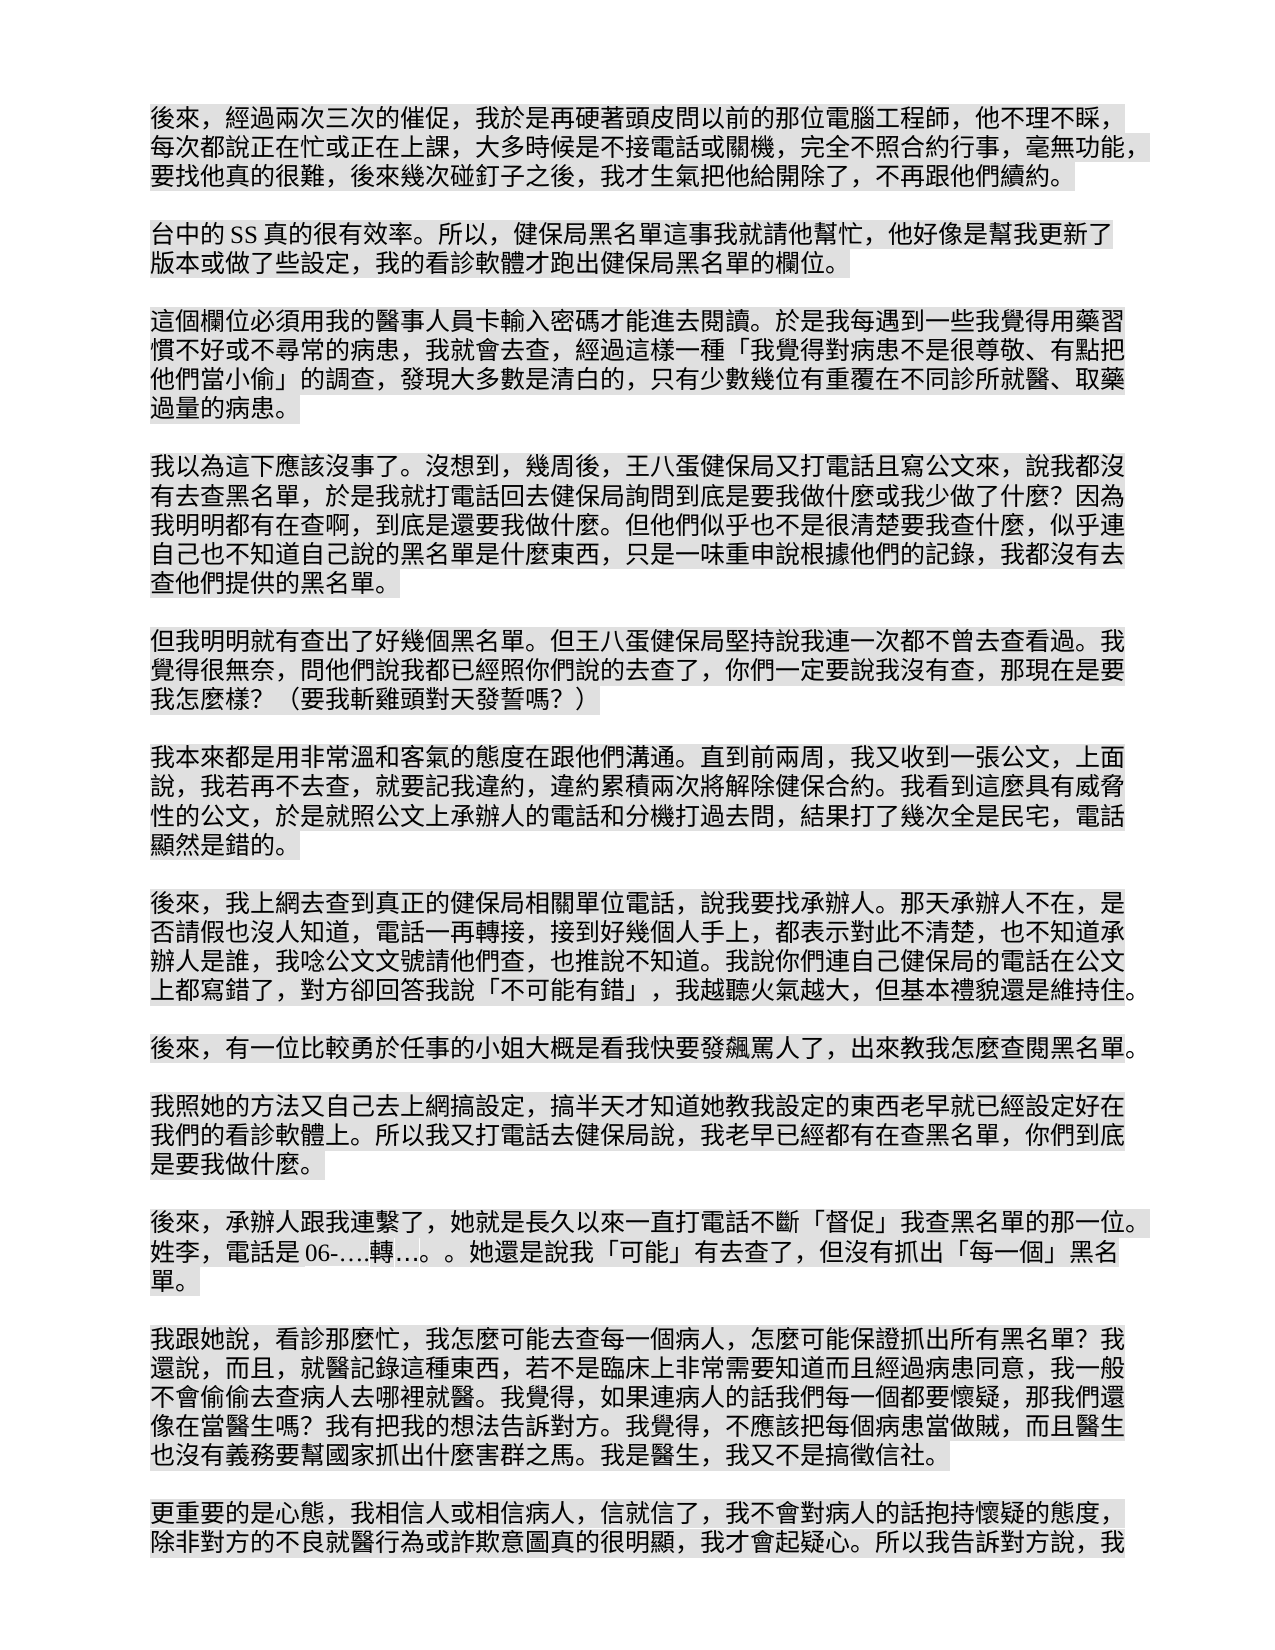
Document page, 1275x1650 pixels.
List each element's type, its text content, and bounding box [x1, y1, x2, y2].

text 這不能算是私事，事實上它理應攸關每個人的權益與尊嚴，不過寫起來很多細節有點冗長就是，懶得看的不妨直接看最後四段。 陳真 ========= XX， 有件事跟妳說一聲，也不知道妳或YY能不能幫上什麼忙，這其實也是我平常工作上的一大困擾。這事只是無數例子之一而已。 這事很長，簡單說就是大約幾個月前，健保局打電話要我去看一個健保局提供的病患黑名單，也就是拿藥過量或重覆就醫的病患。我不知道要去哪看，就問以前那位電腦工程師，但他總是告訴我說「不用管它」或說「不清楚」，或說叫我去看常誠看診軟體的某個欄位。我試著去看了，但沒看到什麼黑名單。 後來，健保局又來電話，說我都沒有去查黑名單。我說我去健保局網上查了，但實在不知道到底是要我查什麼。 後來，經過兩次三次的催促，我於是再硬著頭皮問以前的那位電腦工程師，他不理不睬，每次都說正在忙或正在上課，大多時候是不接電話或關機，完全不照合約行事，毫無功能，要找他真的很難，後來幾次碰釘子之後，我才生氣把他給開除了，不再跟他們續約。 台中的SS真的很有效率。所以，健保局黑名單這事我就請他幫忙，他好像是幫我更新了版本或做了些設定，我的看診軟體才跑出健保局黑名單的欄位。 這個欄位必須用我的醫事人員卡輸入密碼才能進去閱讀。於是我每遇到一些我覺得用藥習慣不好或不尋常的病患，我就會去查，經過這樣一種「我覺得對病患不是很尊敬、有點把他們當小偷」的調查，發現大多數是清白的，只有少數幾位有重覆在不同診所就醫、取藥過量的病患。 我以為這下應該沒事了。沒想到，幾周後，王八蛋健保局又打電話且寫公文來，說我都沒有去查黑名單，於是我就打電話回去健保局詢問到底是要我做什麼或我少做了什麼？因為我明明都有在查啊，到底是還要我做什麼。但他們似乎也不是很清楚要我查什麼，似乎連自己也不知道自己說的黑名單是什麼東西，只是一味重申說根據他們的記錄，我都沒有去查他們提供的黑名單。 但我明明就有查出了好幾個黑名單。但王八蛋健保局堅持說我連一次都不曾去查看過。我覺得很無奈，問他們說我都已經照你們說的去查了，你們一定要說我沒有查，那現在是要我怎麼樣？（要我斬雞頭對天發誓嗎？） 我本來都是用非常溫和客氣的態度在跟他們溝通。直到前兩周，我又收到一張公文，上面說，我若再不去查，就要記我違約，違約累積兩次將解除健保合約。我看到這麼具有威脅性的公文，於是就照公文上承辦人的電話和分機打過去問，結果打了幾次全是民宅，電話顯然是錯的。 後來，我上網去查到真正的健保局相關單位電話，說我要找承辦人。那天承辦人不在，是否請假也沒人知道，電話一再轉接，接到好幾個人手上，都表示對此不清楚，也不知道承辦人是誰，我唸公文文號請他們查，也推說不知道。我說你們連自己健保局的電話在公文上都寫錯了，對方卻回答我說「不可能有錯」，我越聽火氣越大，但基本禮貌還是維持住。 後來，有一位比較勇於任事的小姐大概是看我快要發飆罵人了，出來教我怎麼查閱黑名單。 我照她的方法又自己去上網搞設定，搞半天才知道她教我設定的東西老早就已經設定好在我們的看診軟體上。所以我又打電話去健保局說，我老早已經都有在查黑名單，你們到底是要我做什麼。 後來，承辦人跟我連繫了，她就是長久以來一直打電話不斷「督促」我查黑名單的那一位。姓李，電話是06-….轉…。。她還是說我「可能」有去查了，但沒有抓出「每一個」黑名單。 我跟她說，看診那麼忙，我怎麼可能去查每一個病人，怎麼可能保證抓出所有黑名單？我還說，而且，就醫記錄這種東西，若不是臨床上非常需要知道而且經過病患同意，我一般不會偷偷去查病人去哪裡就醫。我覺得，如果連病人的話我們每一個都要懷疑，那我們還像在當醫生嗎？我有把我的想法告訴對方。我覺得，不應該把每個病患當做賊，而且醫生也沒有義務要幫國家抓出什麼害群之馬。我是醫生，我又不是搞徵信社。 更重要的是心態，我相信人或相信病人，信就信了，我不會對病人的話抱持懷疑的態度，除非對方的不良就醫行為或詐欺意圖真的很明顯，我才會起疑心。所以我告訴對方說，我不會去查每個人，看診時也很難一邊看診一邊調查每一個病患，況且有些人你真的無法懷疑其真的生病的真實性。就好像YY若來讓我看病，難道我會懷疑她講的話？難道我應該偷偷去查一下看她有沒有變成黑名單或有沒有跑去看哪些科等等？ 但健保局依然堅持我必須「每一個」病人都查。對此我們沒有共識，不過這倒不礙事。因為前幾封公文上寫說麥擱來診所有10位黑名單，是我沒有查到的，所以我就跟健保局說，既然你們連我一共有幾個黑名單都知道，那何不直接把名單給我就好，我以後就特別注意這10個人，何必要我每位來看診的病患一個個都要查？ 但王八蛋健保局真的很奇怪，承辦人依然還是堅持說我應該自己去查，而且每一個害群之馬都要抓到，不能有漏網之魚。否則，否則就是像公文上所寫，將解除診所的健保合約。 不過，上個月最新一封威脅性的公文上這回倒是寫了一段話如下：「請配合於每月2日及17日更新及下載未以系統查詢關懷名單（即我所謂黑名單）之功能，本局將不再另行提供未查詢名單」。 從這段公文之「本局不再另行提供」，可以看出健保局「過去會提提供」黑名單，但我三番兩次跟她們要，她們卻都不給，堅持要我自己去查，而且每一個黑名單都要抓到才行，一個也不能漏掉。若不是公文撒謊，就是這些承辦人員撒謊，或是故意曲解健保局這些作法，故意把它講得好像我必須隨時戰戰兢兢去調查每個病人，若有遺漏一個也不行，否則就會受到解除健保合約或涉嫌販毒的刑法起訴之懲罰。 所以，在上個月底，收到這封公文後，我馬上打了電話去健保局，問她們如何「更新未以系統查詢關懷名單（即我所謂黑名單）之功能」，但電話轉了好幾圈就是沒有一個人知道這東西是什麼。我說，如果連你們都不知道這是什麼東西，那你們到底是要我做什麼？ 後來，他們說，問電腦工程師一定知道。所以我當天就找了SS。他說他也不清楚，但我試著給他一些線索，他努力幫我在健保局網上找了很多軟體與設定，仍然還是找不到這個東西。 那一天，SS剛好有事要外出，所以後來就由他的一位女同事接手。那女生也是很熱心，好像幫我找到了一些可能的設定，但最後試著要進一步查詢時發現進不去，原來是我的醫事人員卡剛好那幾天到期了。沒有醫事人員卡，一切設定更新只好暫停。 兩天後，我利用下班時間留下來慢慢研究醫事人員卡要怎麼換新卡，比申請護照還難，要先在網上輸入一堆資料，然後網上約定臨櫃辦理的時間。我是電腦白癡，所以我真的是費了好大一番工夫，終於才完成預約換卡的手續。隔天，我就託YY攜帶我的各種證件前往衛生局辦理。 辦完後，必須再等一個禮拜才能收到新卡。收到之後，我試著去讀卡，發現必須先開卡，於是又花了許多時間研究怎麼開卡。今天終於開卡成功了。所以我就馬上打電話給SS，請他幫我處理上次沒有完成的什麼「更新未以系統查詢關懷名單（即我所謂黑名單）之功能」。 但他在幫我處理的過程中，問我卡片密碼，說開卡後會出現一組密碼。我說開卡後只顯示開卡成功，沒看到什麼密碼。他說沒關係，密碼可以重設，他說他常幫許多診所處理這些問題，很簡單。 但密碼重設過程中，卻一再出現說我的醫事人員卡之卡號並不存在，也就是說根本沒有這張卡片。我堅持說卡號就是我的身份證，我不但倒背如流，而且之前都已經用它開卡了，絕不會有錯。但SS仍試著重新透過系統去查詢，證實我說的卡號無誤。可是，一旦要拿這卡號來進行程式設定時，卻又每次都說無此卡號的存在。 SS說他曾處理過很多次同樣的設定，卻是第一次碰到這樣的事，所以也不清楚問題究竟出在哪。他馬上打電話給有關單位 (什麼官方發卡中心類) 查詢。對方說，重辦一張卡片好了，要不然也不知道怎麼會這樣。 SS說，剛剛才開卡成功的卡片，記錄上也是如此顯示這是一張有效卡，怎麼需要再重辦？他說，要不然換一台電腦用不同的讀卡機試試。不過，那時已經很晚了，診所只剩我一人，掛號處我又沒帶鑰匙，掛號處的電腦我也不敢亂動，而且怕耽誤SS吃晚飯，所以我就說明天再繼續奮鬥好了。 同樣就是在今天下午，健保局那位承辦人又打電話來重申違約記點將解除健保合約的事。我告訴她之所以耽擱兩三周是因為醫事人員卡剛好到期，申請重新換卡前後需要一兩個禮拜的時間，但她似乎很不耐煩聽我解釋，說長官要她催，她只好來催，我再不完成使命，她們就要對我不客氣了，但我迄今不知道健保局到底要我做什麼下載更新，去哪下載？去哪更新？更荒謬的是，健保局這些承辦人員自己也不知道要去哪下載，去哪更新。 我知道我當時若再跟她講電話下去，恐怕非罵人不可，加上當時病患很多，所以沒再多講，況且，我發現健保局似乎不認為自己是一個服務提供者，而是一個高高在上像獄卒般的管理者，相當官僚而且蠻頇。 今天沒有夜診，但現在已經晚上十二點了，我還留在診所搞這些理應讓助理或祕書去做的事，實在是很浪費生命。 妳看我寫這麼多，大概也知道火山快爆炸了。我會盡一切努力去完成這件到底是要做什麼至今都還沒有人知道的事，SS說，他處理這麼多診所，也沒聽說什麼黑名單的下載更新軟體，更沒聽說有哪家診所為了這樣一件沒頭沒腦的事一直被健保局督促甚至威脅要解除合約。 等我弄完這事，滿足健保局的要求後，若我屆時憤怒還在，良心還在，我會把這事給公開，或許用文章的形式，透過媒體，探討一下健保局這樣一種動輒把病人當賊、甚至強迫醫生去調查每一個病人是否是賊的心態是否合理。就我的認知，醫生只該對一個對象忠誠，那就是病人；醫生沒有義務幫國家去抓賊，更不應該去懷疑每個病人。 更荒謬的是，健保局動輒公然以刑法威脅醫生，比方說，安眠藥在台灣或世界各地都免不了會有濫用的情形，但健保局三番兩次寫公文給每家診所，上面是這麼寫的「近來本局已查獲多起醫師涉嫌醫療不當處方如zopidem藥物之案件，除罰款之外，並分別停止其處方或使用藥劑6個月至2年之處分，另有多起販售zopidem案件，依毒品危害防制條例以其涉嫌供應、販售毒品提起公訴。」 這些威脅，使得診所之間互相告誡乾脆都不要再以自費開立這個最常用的安眠藥物，以策醫師自身安全。 講這些，一來是讓妳明白這事，因為我實在也不知道這事到底是要怎麼做，看妳有沒有什麼方法？或者說我根本不知道到底健保局要我們更新下載、並且每個病人都要調查的那個黑名單軟體到底藏在哪，因為連健保局自己也說不清楚到底是要去哪下載。 二來是讓妳明白，診所看診並不是只有看診而已，而是一堆有的沒的工作要做，比方說我今晚恐怕得在診所熬夜整理，才有辦法在明後天把這個月抽查的一堆病歷和各種相關文件整理之後寄出。 以前在醫院都有社工或祕書或助理可以處理所有這些事，但現在卻幾乎全是我一個人在弄，但看病已經累到快爆炸了，實在沒有剩餘任何體力和時間去做這麼多雜事。比方說有一塊廣告看板都已經退色退到快成無字天書了，應該要趕緊換新看板才不會鬧笑話，但我實在沒有辦法同時做這麼多事。 這封信，我會刪去人名，以及刪去一些純粹診所內部的事，然後把它寄給健保局那位承辦人，請她轉交給她所謂的「上面」，請她問問「上面」那位長官到底是要診所做什麼，並且請他們深思一下在防賊的同時，是不是應該別忘記病人才是老大，所有這一切所謂健保或醫療，無非是為了病人而存在，而病人的各項權利包括其人格是應該尊重而且值得尊重的。 健保就像一輛火車，或許有些人沒買票就來坐車，但沒必要因此把所有乘客都當做賊那樣盤查，更不應該經常威脅列車長說萬一有人沒買票卻沒被你抓到，那你列車長無疑就是共犯，應繩之以法。 都已經21世紀了，但我看健保局以及許多公家機關，大概還以為自己是在衙門當官那般心態與口氣。我若屆時憤怒還在，良心還在，我會很樂意不計一切代價來公開談談這些事，雖然很可能狗吠火車，不會有什麼用，但這麼一點最基本的理念，總該有個提醒。 在台灣，醫療這東西真的越來越像八大行業了，因為主其事者似乎總以為自己是在管理八大行業那樣一種心態。這樣一些人，不妨考慮改行，看是要去徵信社工作，或是去考調查局當警官，或是派去黑社會臥底，總之似乎不適合繼續留在以醫療為宗旨的工作崗位上。 陳真 2012. 10. 26. [150, 75, 1125, 1558]
